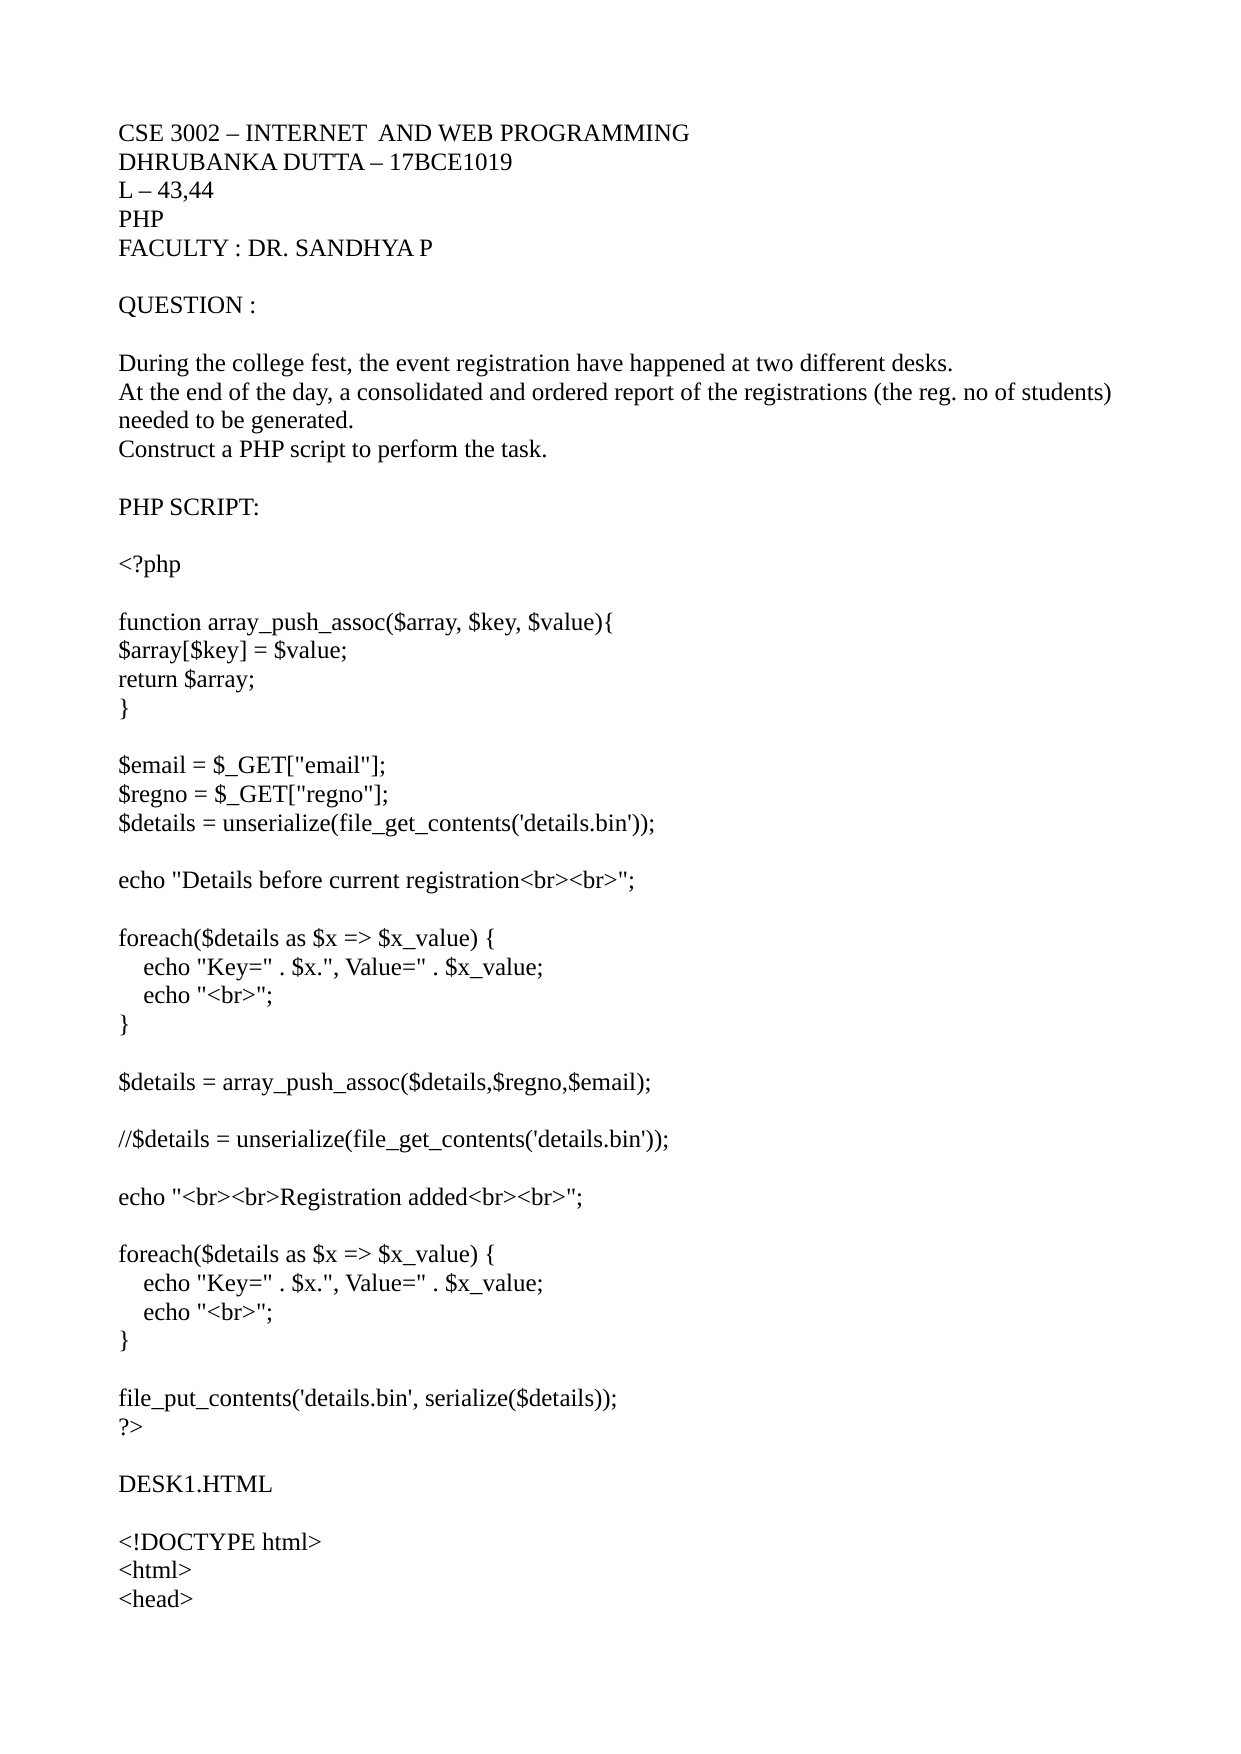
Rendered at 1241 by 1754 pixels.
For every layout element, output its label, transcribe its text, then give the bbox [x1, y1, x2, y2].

text PHP [118, 204, 1122, 233]
text } [118, 693, 1122, 722]
text $regno = $_GET["regno"]; [118, 779, 1122, 808]
text echo "<br><br>Registration added<br><br>"; [118, 1182, 1122, 1211]
text } [118, 1009, 1122, 1038]
text <!DOCTYPE html> [118, 1527, 1122, 1556]
text DHRUBANKA DUTTA – 17BCE1019 [118, 147, 1122, 176]
text file_put_contents('details.bin', serialize($details)); [118, 1383, 1122, 1412]
text At the end of the day, a consolidated and ordered report of the registrations (the reg. no of students) needed to be generated. [118, 377, 1122, 434]
text $email = $_GET["email"]; [118, 751, 1122, 779]
text L – 43,44 [118, 176, 1122, 204]
text $array[$key] = $value; [118, 636, 1122, 664]
text FACULTY : DR. SANDHYA P [118, 233, 1122, 262]
text <head> [118, 1584, 1122, 1613]
text CSE 3002 – INTERNET AND WEB PROGRAMMING [118, 118, 1122, 147]
text function array_push_assoc($array, $key, $value){ [118, 607, 1122, 636]
text $details = unserialize(file_get_contents('details.bin')); [118, 808, 1122, 837]
text return $array; [118, 664, 1122, 693]
text echo "Key=" . $x.", Value=" . $x_value; [118, 952, 1122, 981]
text echo "<br>"; [118, 1297, 1122, 1326]
text <?php [118, 549, 1122, 578]
text PHP SCRIPT: [118, 492, 1122, 521]
text ?> [118, 1412, 1122, 1441]
text echo "Details before current registration<br><br>"; [118, 866, 1122, 894]
text foreach($details as $x => $x_value) { [118, 923, 1122, 952]
text echo "Key=" . $x.", Value=" . $x_value; [118, 1268, 1122, 1297]
text } [118, 1326, 1122, 1354]
text QUESTION : [118, 291, 1122, 319]
text <html> [118, 1556, 1122, 1584]
text Construct a PHP script to perform the task. [118, 434, 1122, 463]
text //$details = unserialize(file_get_contents('details.bin')); [118, 1124, 1122, 1153]
text foreach($details as $x => $x_value) { [118, 1239, 1122, 1268]
text DESK1.HTML [118, 1469, 1122, 1498]
text During the college fest, the event registration have happened at two different desks. [118, 348, 1122, 377]
text $details = array_push_assoc($details,$regno,$email); [118, 1067, 1122, 1096]
text echo "<br>"; [118, 981, 1122, 1009]
